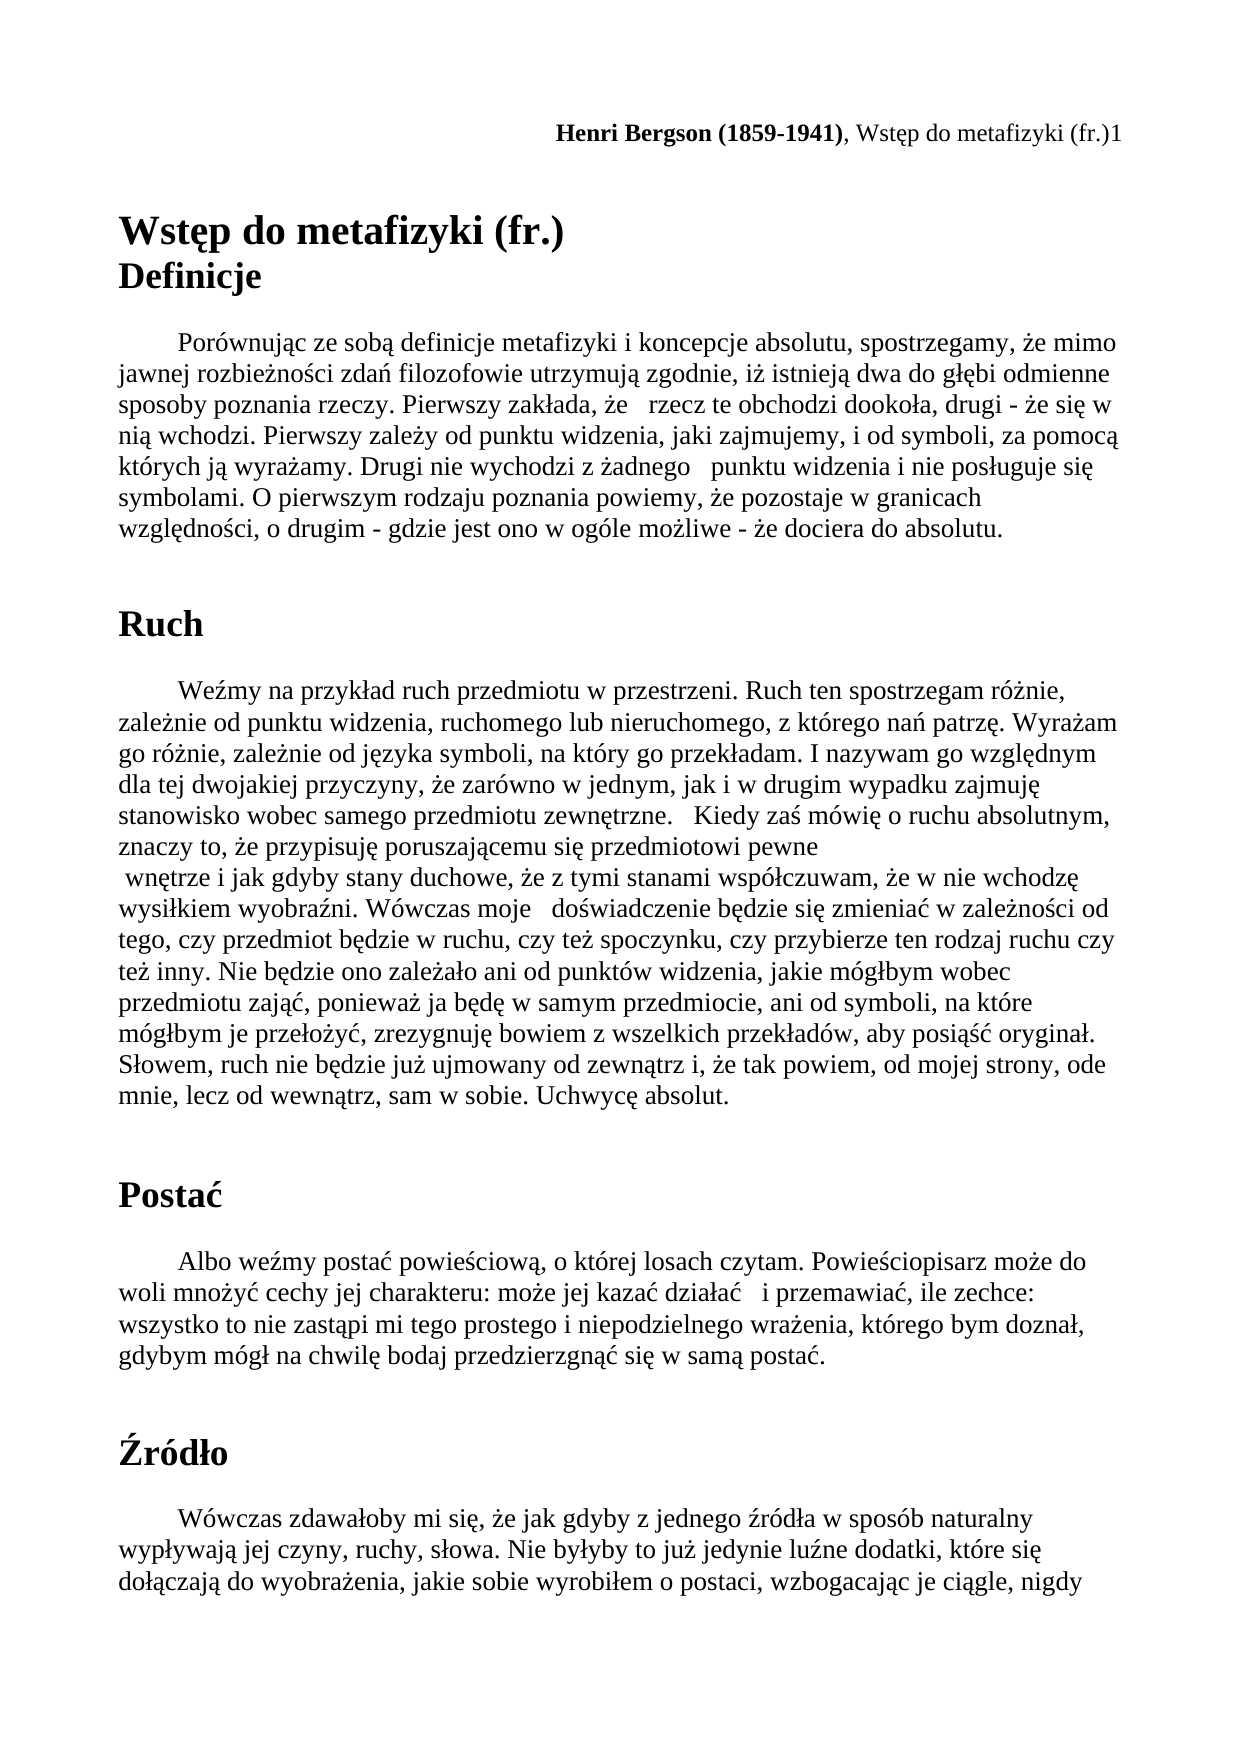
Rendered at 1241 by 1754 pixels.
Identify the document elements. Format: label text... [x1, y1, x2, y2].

text Albo weźmy postać powieściową, o której losach czytam. Powieściopisarz może do woli mnożyć cechy jej charakteru: może jej kazać działać i przemawiać, ile zechce: wszystko to nie zastąpi mi tego prostego i niepodzielnego wrażenia, którego bym doznał, gdybym mógł na chwilę bodaj przedzierzgnąć się w samą postać. [118, 1245, 1122, 1370]
text Wówczas zdawałoby mi się, że jak gdyby z jednego źródła w sposób naturalny wypływają jej czyny, ruchy, słowa. Nie byłyby to już jedynie luźne dodatki, które się dołączają do wyobrażenia, jakie sobie wyrobiłem o postaci, wzbogacając je ciągle, nigdy [118, 1502, 1122, 1596]
text Henri Bergson (1859-1941), Wstęp do metafizyki (fr.)1 [118, 118, 1122, 147]
text Postać [118, 1173, 1122, 1216]
text Porównując ze sobą definicje metafizyki i koncepcje absolutu, spostrzegamy, że mimo jawnej rozbieżności zdań filozofowie utrzymują zgodnie, iż istnieją dwa do głębi odmienne sposoby poznania rzeczy. Pierwszy zakłada, że rzecz te obchodzi dookoła, drugi - że się w nią wchodzi. Pierwszy zależy od punktu widzenia, jaki zajmujemy, i od symboli, za pomocą których ją wyrażamy. Drugi nie wychodzi z żadnego punktu widzenia i nie posługuje się symbolami. O pierwszym rodzaju poznania powiemy, że pozostaje w granicach względności, o drugim - gdzie jest ono w ogóle możliwe - że dociera do absolutu. [118, 326, 1122, 544]
text Weźmy na przykład ruch przedmiotu w przestrzeni. Ruch ten spostrzegam różnie, zależnie od punktu widzenia, ruchomego lub nieruchomego, z którego nań patrzę. Wyrażam go różnie, zależnie od języka symboli, na który go przekładam. I nazywam go względnym dla tej dwojakiej przyczyny, że zarówno w jednym, jak i w drugim wypadku zajmuję stanowisko wobec samego przedmiotu zewnętrzne. Kiedy zaś mówię o ruchu absolutnym, znaczy to, że przypisuję poruszającemu się przedmiotowi pewne wnętrze i jak gdyby stany duchowe, że z tymi stanami współczuwam, że w nie wchodzę wysiłkiem wyobraźni. Wówczas moje doświadczenie będzie się zmieniać w zależności od tego, czy przedmiot będzie w ruchu, czy też spoczynku, czy przybierze ten rodzaj ruchu czy też inny. Nie będzie ono zależało ani od punktów widzenia, jakie mógłbym wobec przedmiotu zająć, ponieważ ja będę w samym przedmiocie, ani od symboli, na które mógłbym je przełożyć, zrezygnuję bowiem z wszelkich przekładów, aby posiąść oryginał. Słowem, ruch nie będzie już ujmowany od zewnątrz i, że tak powiem, od mojej strony, ode mnie, lecz od wewnątrz, sam w sobie. Uchwycę absolut. [118, 674, 1122, 1111]
text Ruch [118, 602, 1122, 645]
text Wstęp do metafizyki (fr.) [118, 205, 1122, 253]
text Definicje [118, 253, 1122, 296]
text Źródło [118, 1430, 1122, 1473]
